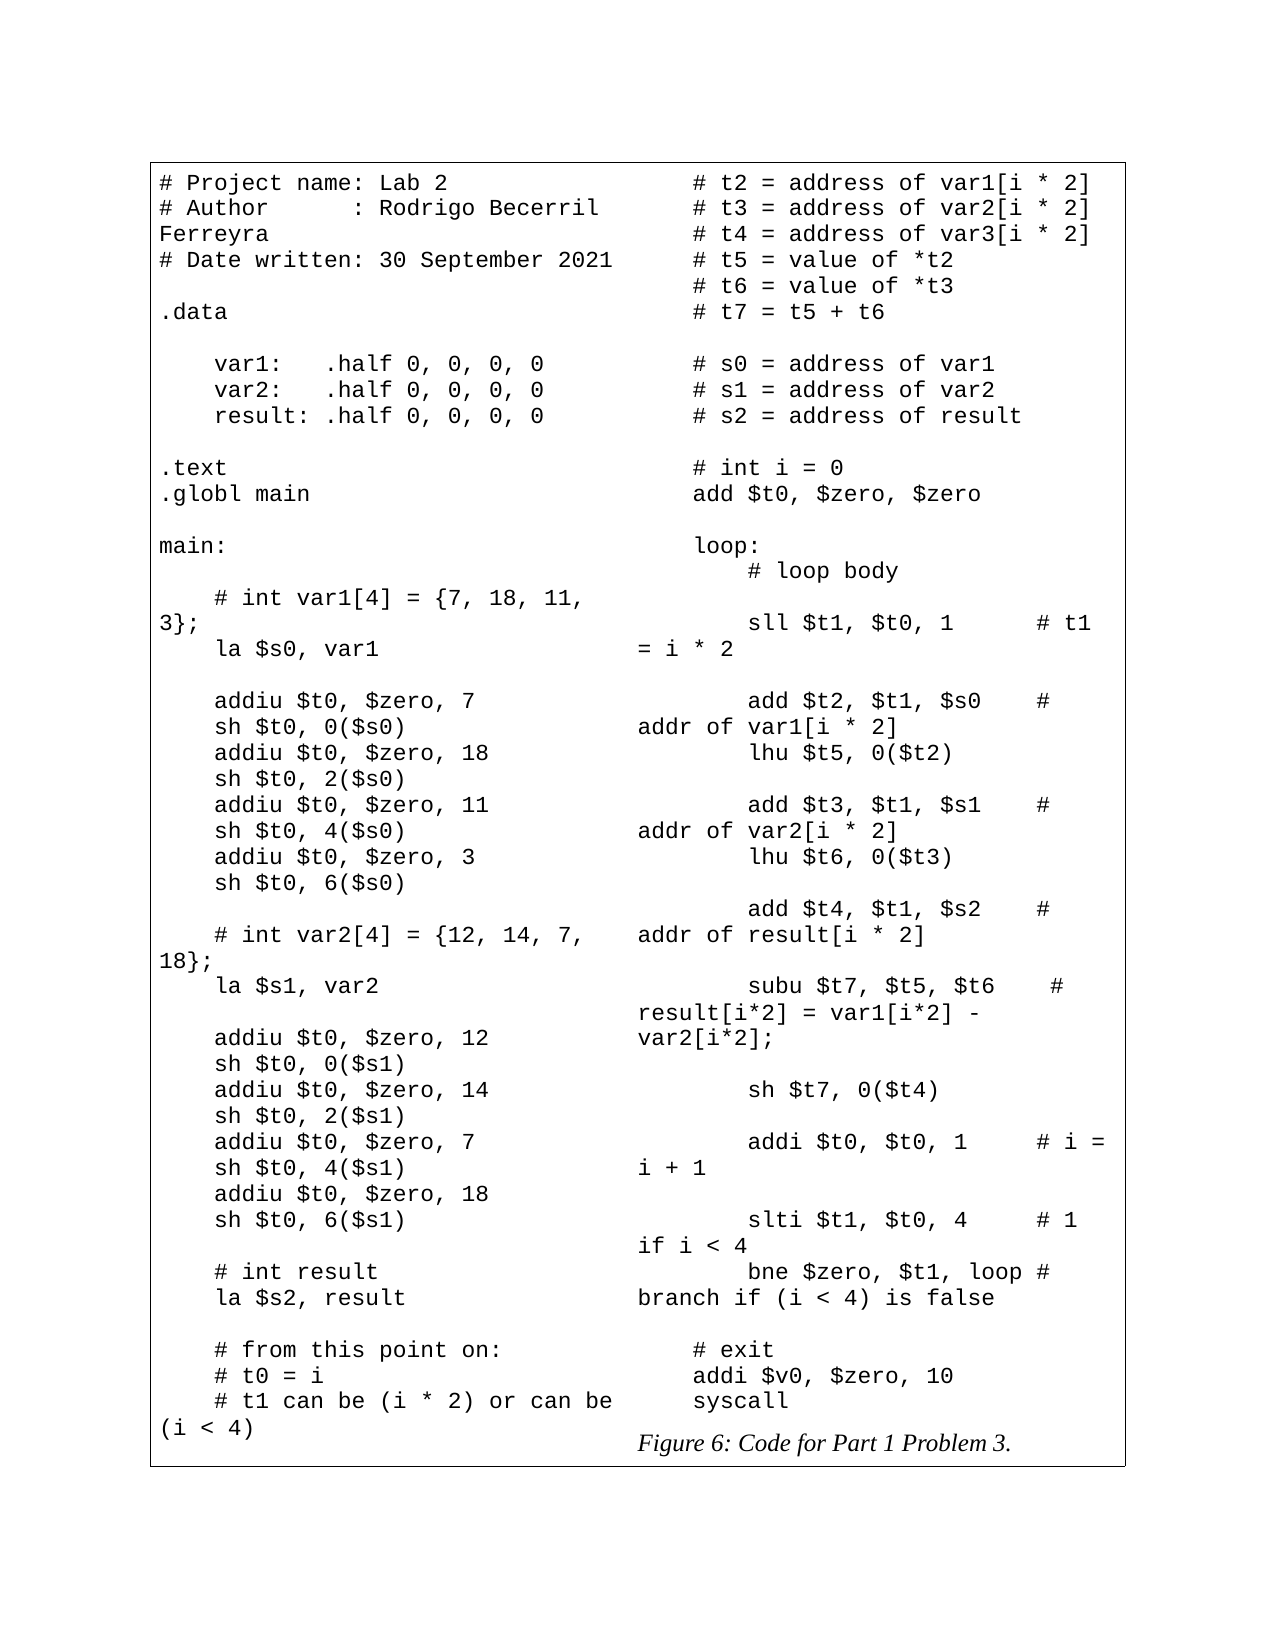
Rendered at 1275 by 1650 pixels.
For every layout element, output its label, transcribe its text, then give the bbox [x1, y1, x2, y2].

text # int result [159, 1260, 637, 1286]
text sh $t0, 2($s1) [159, 1104, 637, 1131]
text la $s1, var2 [159, 975, 637, 1001]
text result: .half 0, 0, 0, 0 [159, 404, 637, 430]
text .text [159, 456, 637, 482]
text addiu $t0, $zero, 18 [159, 741, 637, 767]
text # int i = 0 [637, 456, 1116, 482]
text Figure 6: Code for Part 1 Problem 3. [637, 1428, 1116, 1457]
text sh $t0, 0($s1) [159, 1053, 637, 1079]
text la $s2, result [159, 1286, 637, 1312]
text syscall [637, 1390, 1116, 1416]
text # Project name: Lab 2 [159, 171, 637, 197]
text add $t4, $t1, $s2 # addr of result[i * 2] [637, 897, 1116, 949]
text # t4 = address of var3[i * 2] [637, 223, 1116, 249]
text sh $t0, 0($s0) [159, 716, 637, 741]
text slti $t1, $t0, 4 # 1 if i < 4 [637, 1208, 1116, 1260]
text # t2 = address of var1[i * 2] [637, 171, 1116, 197]
text add $t3, $t1, $s1 # addr of var2[i * 2] [637, 793, 1116, 845]
text # s1 = address of var2 [637, 378, 1116, 404]
text sh $t0, 4($s0) [159, 819, 637, 845]
text sh $t0, 2($s0) [159, 767, 637, 793]
text # t5 = value of *t2 [637, 249, 1116, 274]
text main: [159, 534, 637, 560]
text add $t0, $zero, $zero [637, 482, 1116, 508]
text sh $t0, 6($s0) [159, 871, 637, 897]
text # t0 = i [159, 1364, 637, 1390]
text # Date written: 30 September 2021 [159, 249, 637, 274]
text addiu $t0, $zero, 3 [159, 845, 637, 871]
text addiu $t0, $zero, 7 [159, 1131, 637, 1156]
text # s2 = address of result [637, 404, 1116, 430]
text var2: .half 0, 0, 0, 0 [159, 378, 637, 404]
text sh $t0, 4($s1) [159, 1156, 637, 1182]
text # s0 = address of var1 [637, 352, 1116, 378]
text addiu $t0, $zero, 11 [159, 793, 637, 819]
text lhu $t5, 0($t2) [637, 741, 1116, 767]
text sll $t1, $t0, 1 # t1 = i * 2 [637, 612, 1116, 664]
text # t7 = t5 + t6 [637, 301, 1116, 326]
text addiu $t0, $zero, 14 [159, 1079, 637, 1104]
text # exit [637, 1338, 1116, 1364]
text addiu $t0, $zero, 12 [159, 1027, 637, 1053]
text # t3 = address of var2[i * 2] [637, 197, 1116, 223]
text # loop body [637, 560, 1116, 586]
text bne $zero, $t1, loop # branch if (i < 4) is false [637, 1260, 1116, 1312]
text sh $t7, 0($t4) [637, 1079, 1116, 1104]
text loop: [637, 534, 1116, 560]
text la $s0, var1 [159, 638, 637, 664]
text var1: .half 0, 0, 0, 0 [159, 352, 637, 378]
text # Author : Rodrigo Becerril Ferreyra [159, 197, 637, 249]
text addi $t0, $t0, 1 # i = i + 1 [637, 1131, 1116, 1182]
text lhu $t6, 0($t3) [637, 845, 1116, 871]
text .globl main [159, 482, 637, 508]
text # t6 = value of *t3 [637, 274, 1116, 301]
text subu $t7, $t5, $t6 # result[i*2] = var1[i*2] - var2[i*2]; [637, 975, 1116, 1053]
text add $t2, $t1, $s0 # addr of var1[i * 2] [637, 689, 1116, 741]
text # t1 can be (i * 2) or can be (i < 4) [159, 1390, 637, 1442]
text addi $v0, $zero, 10 [637, 1364, 1116, 1390]
text # int var2[4] = {12, 14, 7, 18}; [159, 923, 637, 975]
text addiu $t0, $zero, 18 [159, 1182, 637, 1208]
text # int var1[4] = {7, 18, 11, 3}; [159, 586, 637, 638]
text # from this point on: [159, 1338, 637, 1364]
text .data [159, 301, 637, 326]
text addiu $t0, $zero, 7 [159, 689, 637, 716]
text sh $t0, 6($s1) [159, 1208, 637, 1234]
